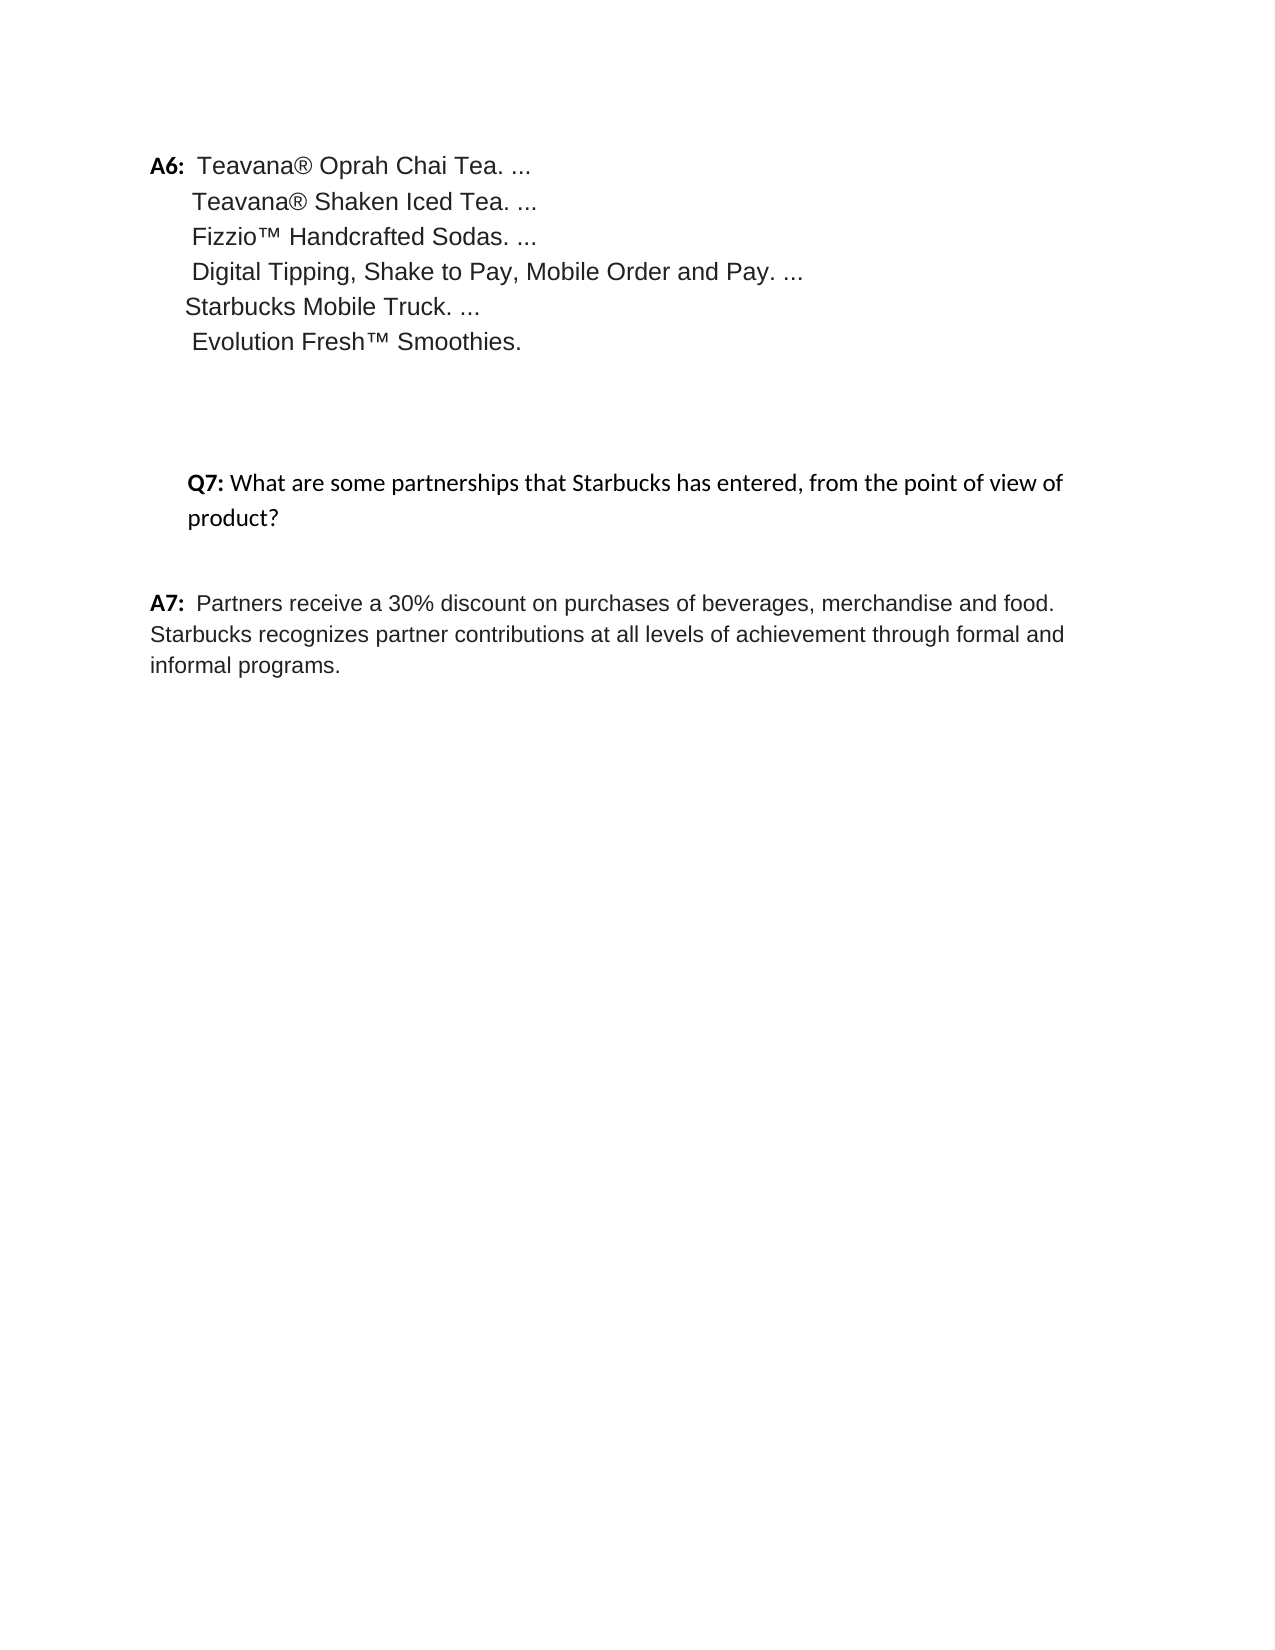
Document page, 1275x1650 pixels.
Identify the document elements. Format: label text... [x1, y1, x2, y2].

text Starbucks Mobile Truck. ... [150, 292, 1125, 321]
text Q7: What are some partnerships that Starbucks has entered, from the point of view of product? [187, 467, 1125, 532]
text Teavana® Shaken Iced Tea. ... [150, 187, 1125, 216]
text Fizzio™ Handcrafted Sodas. ... [150, 222, 1125, 251]
text Evolution Fresh™ Smoothies. [150, 327, 1125, 356]
text Digital Tipping, Shake to Pay, Mobile Order and Pay. ... [150, 257, 1125, 286]
text A6: Teavana® Oprah Chai Tea. ... [150, 150, 1125, 181]
text A7: Partners receive a 30% discount on purchases of beverages, merchandise and food. Starbucks recognizes partner contributions at all levels of achievement through formal and informal programs. [150, 587, 1125, 678]
